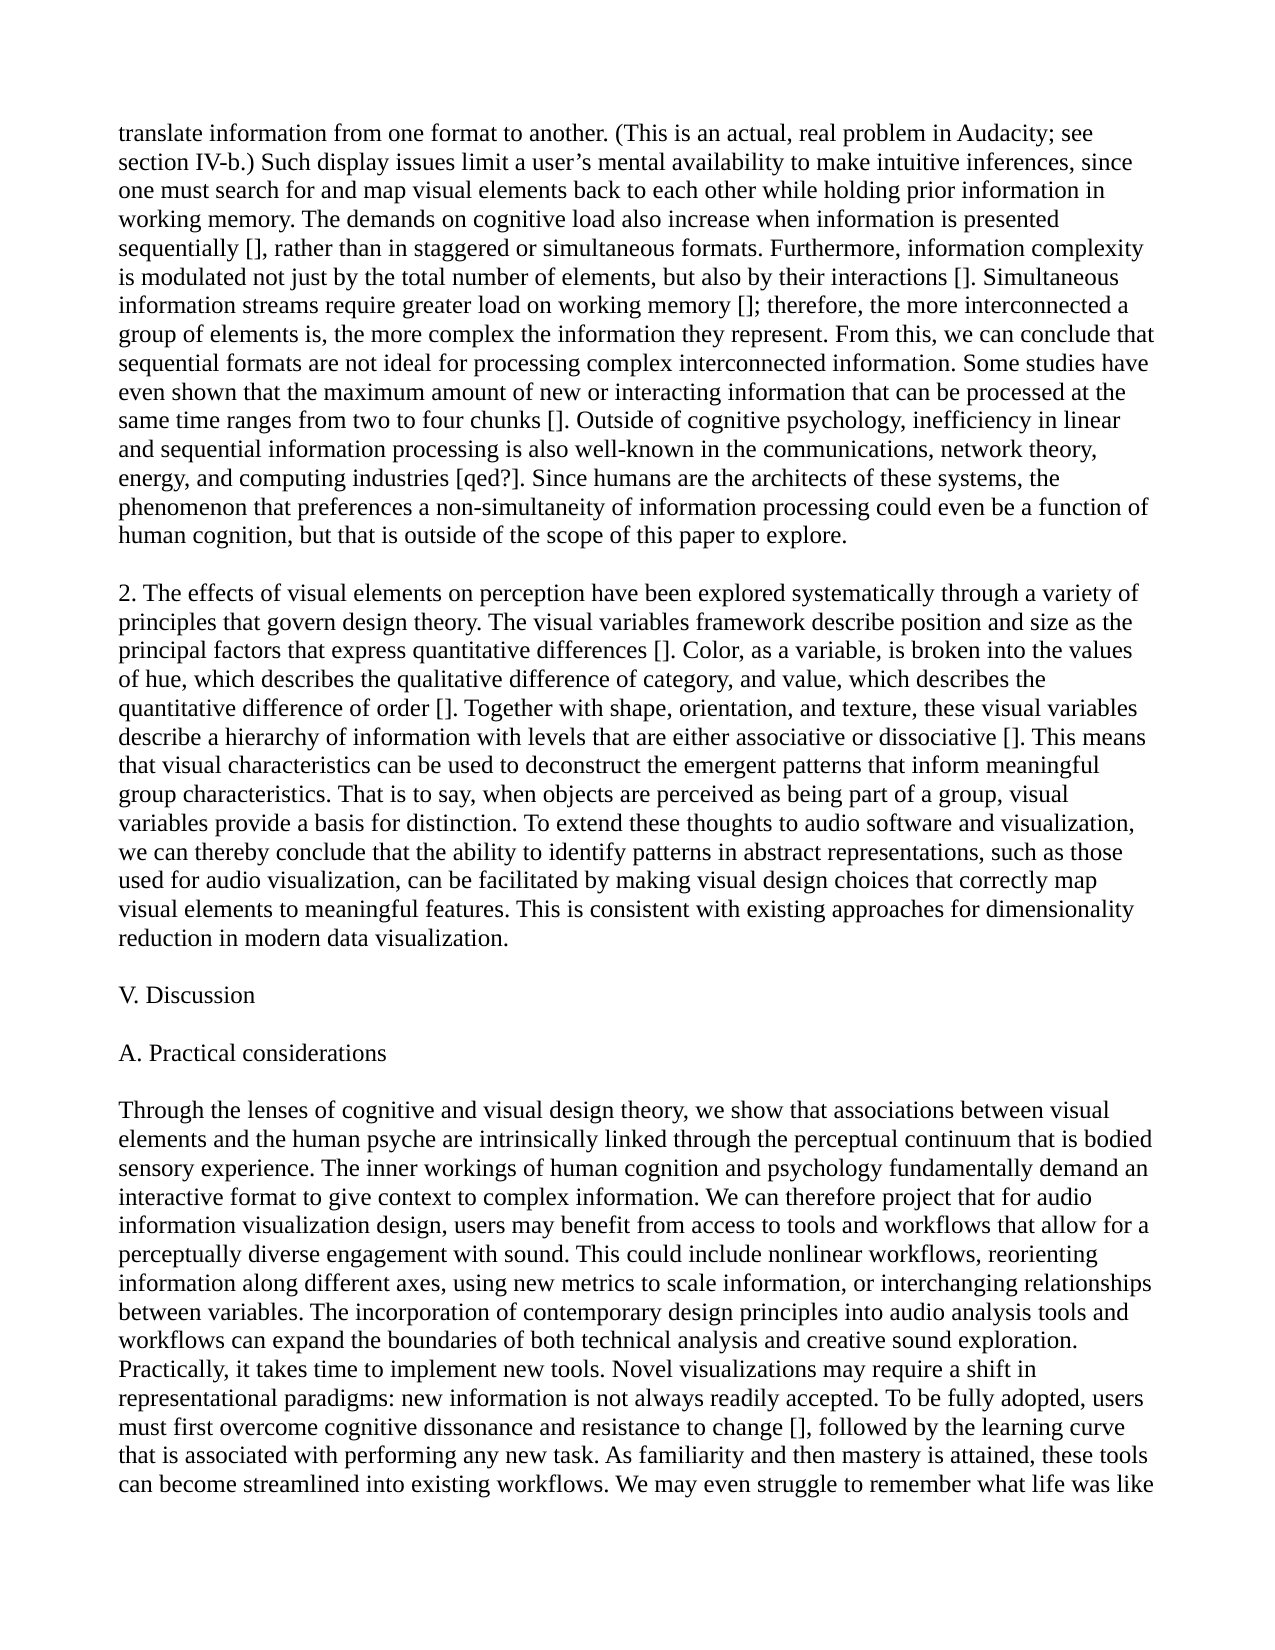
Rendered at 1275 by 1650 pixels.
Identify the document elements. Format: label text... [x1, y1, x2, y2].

text translate information from one format to another. (This is an actual, real problem in Audacity; see section IV-b.) Such display issues limit a user’s mental availability to make intuitive inferences, since one must search for and map visual elements back to each other while holding prior information in working memory. The demands on cognitive load also increase when information is presented sequentially [], rather than in staggered or simultaneous formats. Furthermore, information complexity is modulated not just by the total number of elements, but also by their interactions []. Simultaneous information streams require greater load on working memory []; therefore, the more interconnected a group of elements is, the more complex the information they represent. From this, we can conclude that sequential formats are not ideal for processing complex interconnected information. Some studies have even shown that the maximum amount of new or interacting information that can be processed at the same time ranges from two to four chunks []. Outside of cognitive psychology, inefficiency in linear and sequential information processing is also well-known in the communications, network theory, energy, and computing industries [qed?]. Since humans are the architects of these systems, the phenomenon that preferences a non-simultaneity of information processing could even be a function of human cognition, but that is outside of the scope of this paper to explore. [118, 118, 1157, 549]
text V. Discussion [118, 981, 1157, 1009]
text A. Practical considerations [118, 1038, 1157, 1067]
text 2. The effects of visual elements on perception have been explored systematically through a variety of principles that govern design theory. The visual variables framework describe position and size as the principal factors that express quantitative differences []. Color, as a variable, is broken into the values of hue, which describes the qualitative difference of category, and value, which describes the quantitative difference of order []. Together with shape, orientation, and texture, these visual variables describe a hierarchy of information with levels that are either associative or dissociative []. This means that visual characteristics can be used to deconstruct the emergent patterns that inform meaningful group characteristics. That is to say, when objects are perceived as being part of a group, visual variables provide a basis for distinction. To extend these thoughts to audio software and visualization, we can thereby conclude that the ability to identify patterns in abstract representations, such as those used for audio visualization, can be facilitated by making visual design choices that correctly map visual elements to meaningful features. This is consistent with existing approaches for dimensionality reduction in modern data visualization. [118, 578, 1157, 952]
text Through the lenses of cognitive and visual design theory, we show that associations between visual elements and the human psyche are intrinsically linked through the perceptual continuum that is bodied sensory experience. The inner workings of human cognition and psychology fundamentally demand an interactive format to give context to complex information. We can therefore project that for audio information visualization design, users may benefit from access to tools and workflows that allow for a perceptually diverse engagement with sound. This could include nonlinear workflows, reorienting information along different axes, using new metrics to scale information, or interchanging relationships between variables. The incorporation of contemporary design principles into audio analysis tools and workflows can expand the boundaries of both technical analysis and creative sound exploration. Practically, it takes time to implement new tools. Novel visualizations may require a shift in representational paradigms: new information is not always readily accepted. To be fully adopted, users must first overcome cognitive dissonance and resistance to change [], followed by the learning curve that is associated with performing any new task. As familiarity and then mastery is attained, these tools can become streamlined into existing workflows. We may even struggle to remember what life was like [118, 1096, 1157, 1498]
